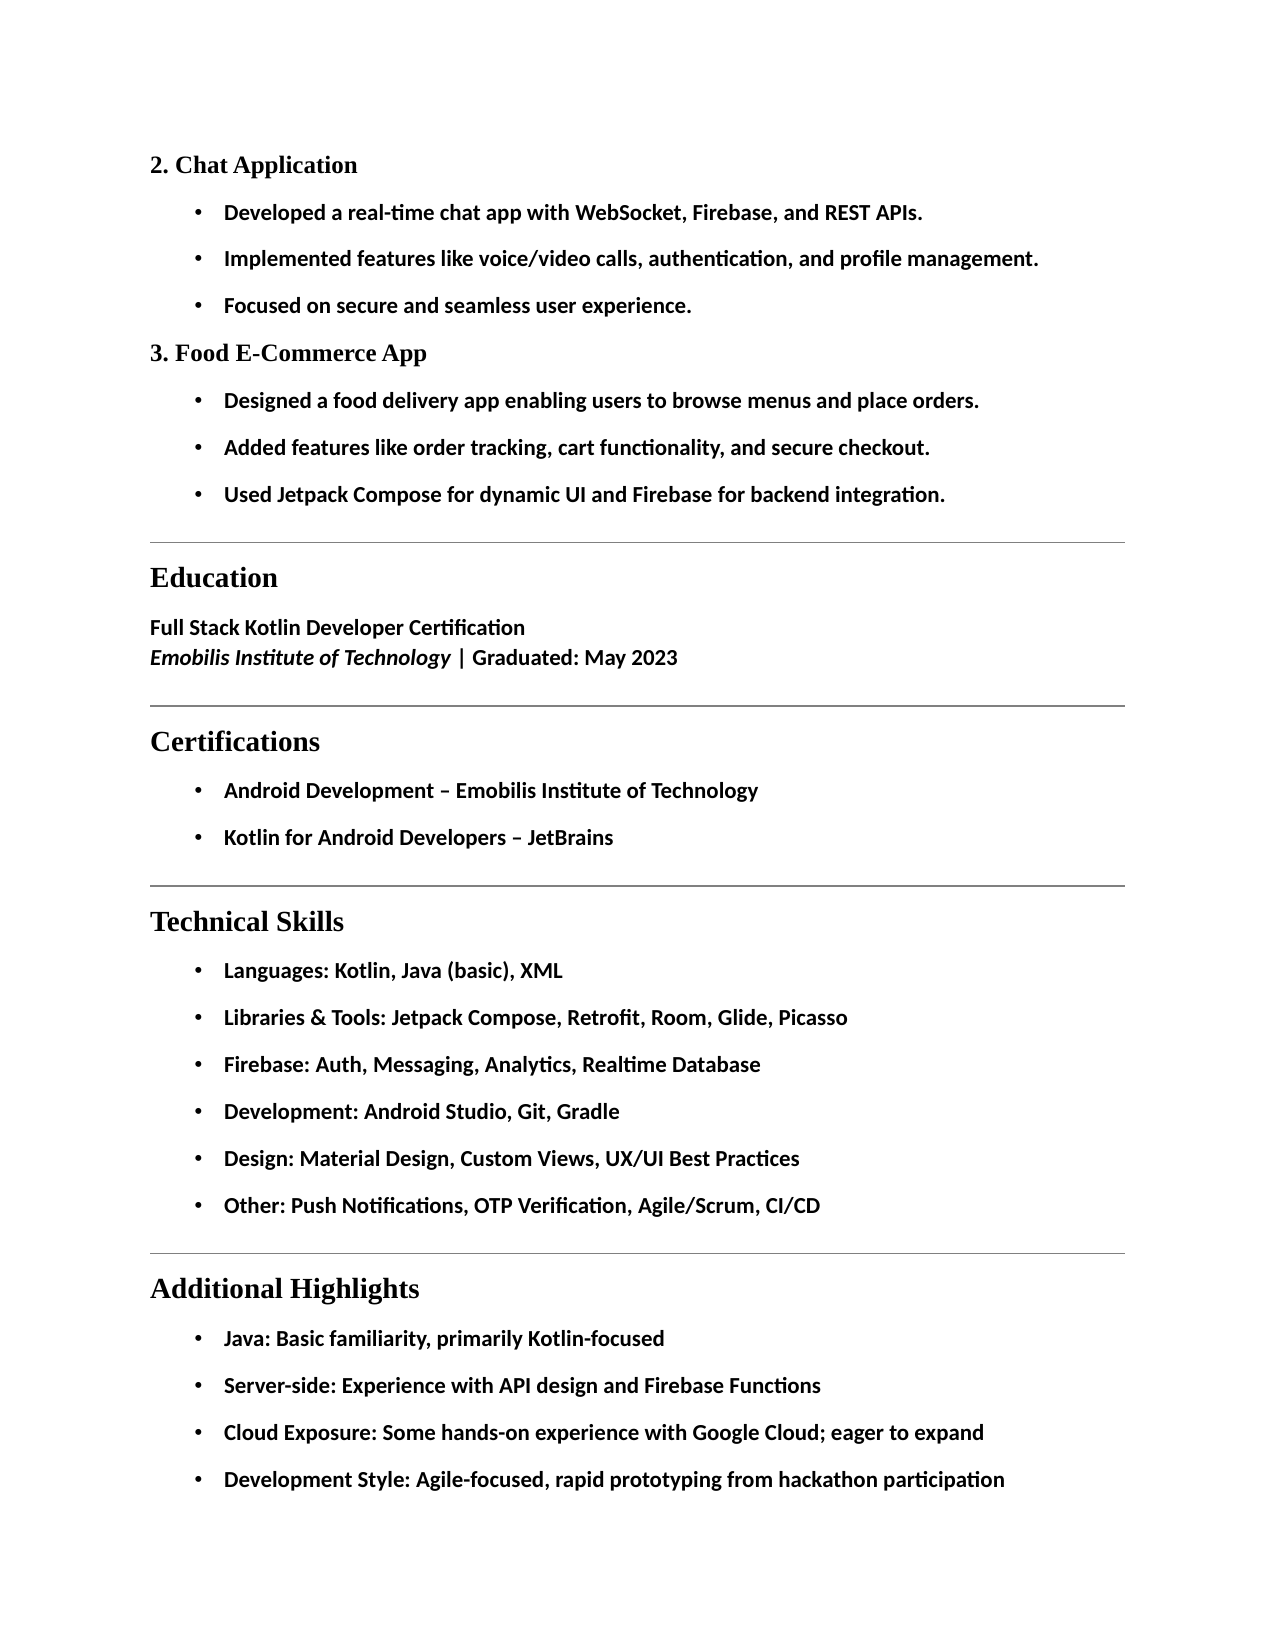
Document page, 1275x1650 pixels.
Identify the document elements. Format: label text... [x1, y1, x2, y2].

list Languages: Kotlin, Java (basic), XML [194, 957, 1125, 984]
list Android Development – Emobilis Institute of Technology [194, 776, 1125, 804]
list Development Style: Agile-focused, rapid prototyping from hackathon participation [194, 1465, 1125, 1493]
list Firebase: Auth, Messaging, Analytics, Realtime Database [194, 1050, 1125, 1078]
list Developed a real-time chat app with WebSocket, Firebase, and REST APIs. [194, 198, 1125, 226]
subtitle Education [150, 560, 1125, 594]
subtitle Certifications [150, 724, 1125, 757]
list Java: Basic familiarity, primarily Kotlin-focused [194, 1324, 1125, 1352]
list Cloud Exposure: Some hands-on experience with Google Cloud; eager to expand [194, 1418, 1125, 1446]
list Kotlin for Android Developers – JetBrains [194, 823, 1125, 851]
list Libraries & Tools: Jetpack Compose, Retrofit, Room, Glide, Picasso [194, 1003, 1125, 1031]
subtitle 3. Food E-Commerce App [150, 338, 1125, 367]
list Focused on secure and seamless user experience. [194, 291, 1125, 319]
subtitle Technical Skills [150, 904, 1125, 937]
list Design: Material Design, Custom Views, UX/UI Best Practices [194, 1144, 1125, 1172]
list Other: Push Notifications, OTP Verification, Agile/Scrum, CI/CD [194, 1191, 1125, 1219]
list Used Jetpack Compose for dynamic UI and Firebase for backend integration. [194, 480, 1125, 508]
list Implemented features like voice/video calls, authentication, and profile management. [194, 244, 1125, 273]
subtitle 2. Chat Application [150, 150, 1125, 179]
list Development: Android Studio, Git, Gradle [194, 1097, 1125, 1125]
subtitle Additional Highlights [150, 1271, 1125, 1305]
list Designed a food delivery app enabling users to browse menus and place orders. [194, 386, 1125, 414]
list Added features like order tracking, cart functionality, and secure checkout. [194, 433, 1125, 461]
list Server-side: Experience with API design and Firebase Functions [194, 1371, 1125, 1399]
text Full Stack Kotlin Developer Certification Emobilis Institute of Technology | Graduated: May 2023 [150, 613, 1125, 671]
